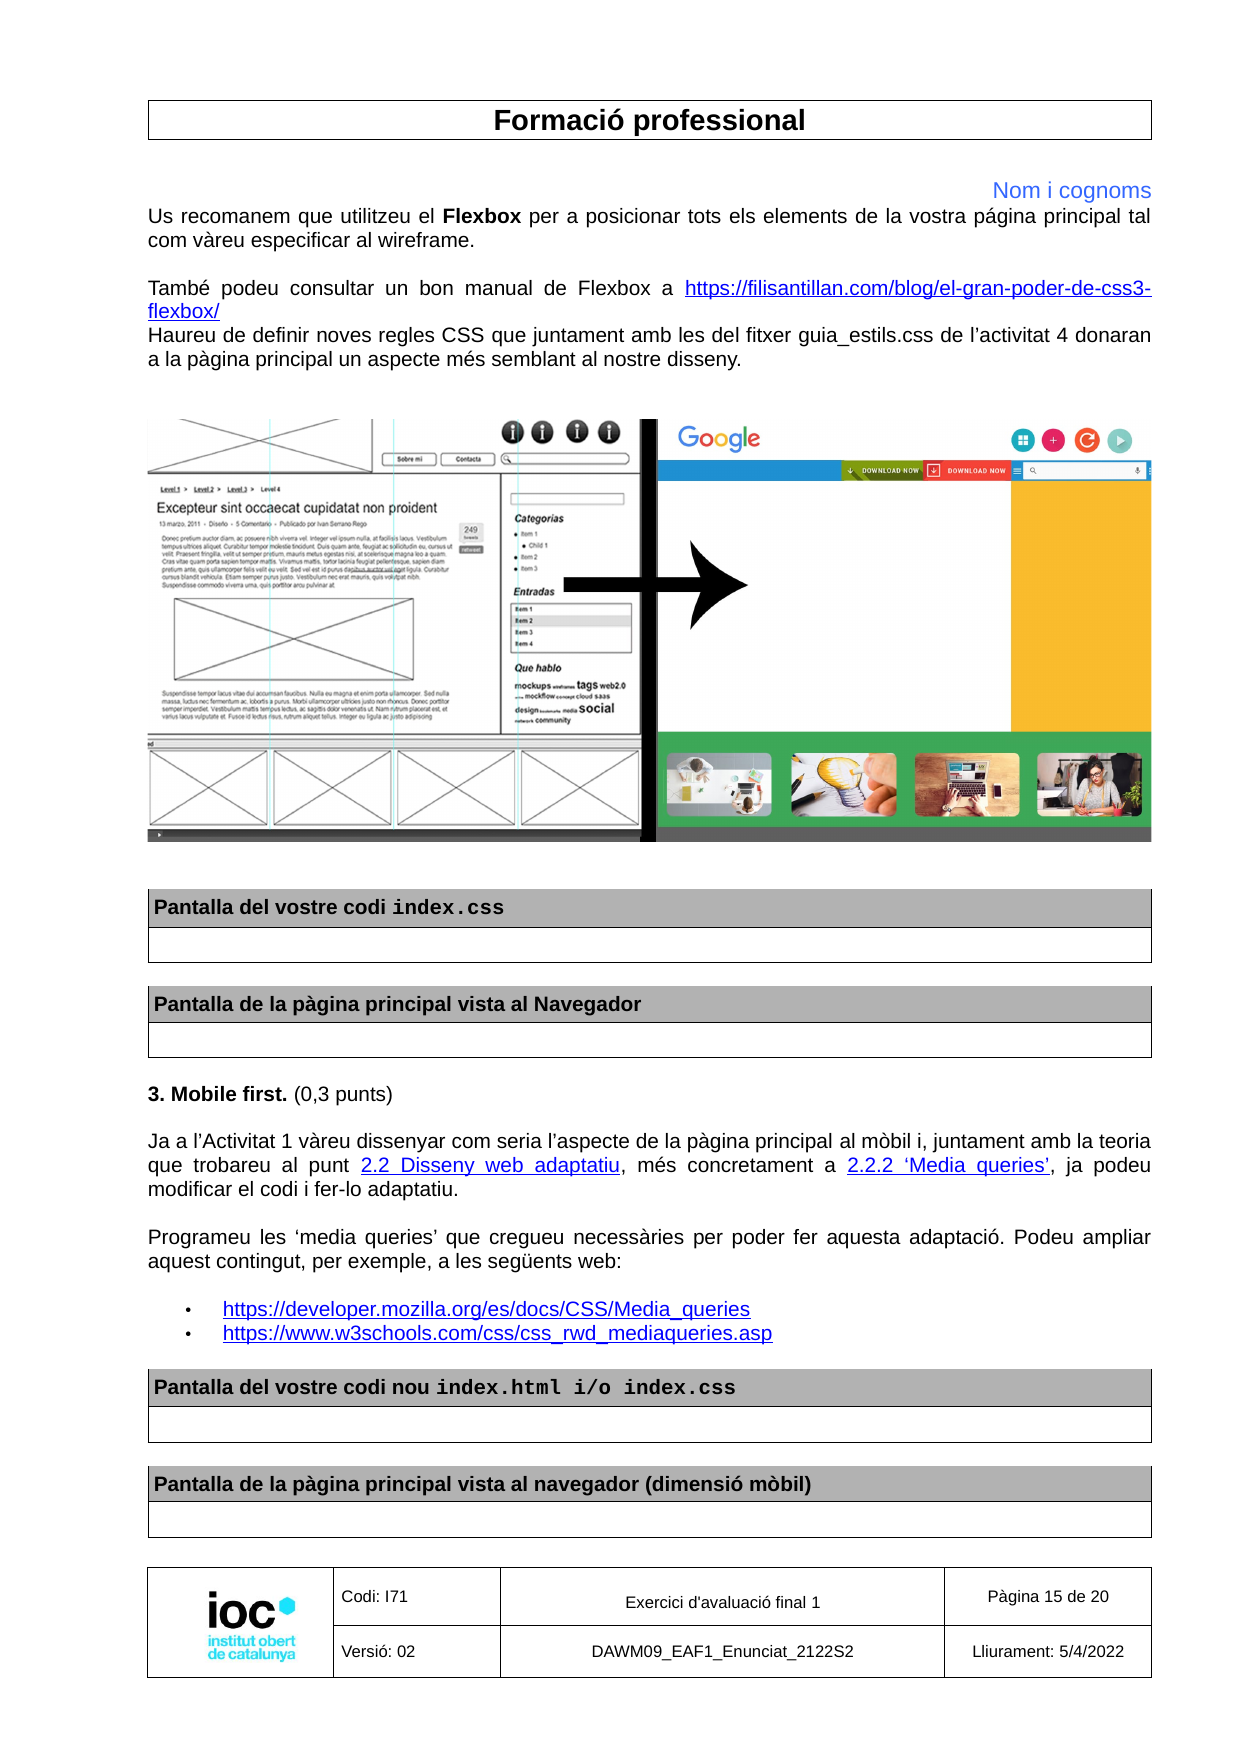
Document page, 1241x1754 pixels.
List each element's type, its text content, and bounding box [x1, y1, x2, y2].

table_header Pantalla del vostre codi nou index.html i/o index.css [149, 1369, 1151, 1406]
table_header Pantalla de la pàgina principal vista al Navegador [149, 986, 1151, 1022]
text Haureu de definir noves regles CSS que juntament amb les del fitxer guia_estils.css de l’activitat 4 donaran a la pàgina principal un aspecte més semblant al nostre disseny. [148, 323, 1151, 371]
picture [195, 1577, 309, 1673]
text També podeu consultar un bon manual de Flexbox a https://filisantillan.com/blog/el-gran-poder-de-css3-flexbox/ [148, 275, 1151, 323]
text Programeu les ‘media queries’ que cregueu necessàries per poder fer aquesta adaptació. Podeu ampliar aquest contingut, per exemple, a les següents web: [148, 1225, 1151, 1273]
list https://developer.mozilla.org/es/docs/CSS/Media_queries [185, 1297, 1151, 1321]
list https://www.w3schools.com/css/css_rwd_mediaqueries.asp [185, 1321, 1151, 1345]
text Ja a l’Activitat 1 vàreu dissenyar com seria l’aspecte de la pàgina principal al mòbil i, juntament amb la teoria que trobareu al punt 2.2 Disseny web adaptatiu, més concretament a 2.2.2 ‘Media queries’, ja podeu modificar el codi i fer-lo adaptatiu. [148, 1129, 1151, 1201]
table_header Pantalla de la pàgina principal vista al navegador (dimensió mòbil) [149, 1466, 1151, 1501]
text Us recomanem que utilitzeu el Flexbox per a posicionar tots els elements de la vostra página principal tal com vàreu especificar al wireframe. [148, 203, 1151, 251]
table_cell [149, 1502, 1151, 1537]
table_cell [149, 1023, 1151, 1057]
table_cell [149, 1407, 1151, 1442]
text 3. Mobile first. (0,3 punts) [148, 1081, 1151, 1105]
table_cell [149, 928, 1151, 962]
table_header Pantalla del vostre codi index.css [149, 889, 1151, 927]
picture [147, 419, 1152, 842]
